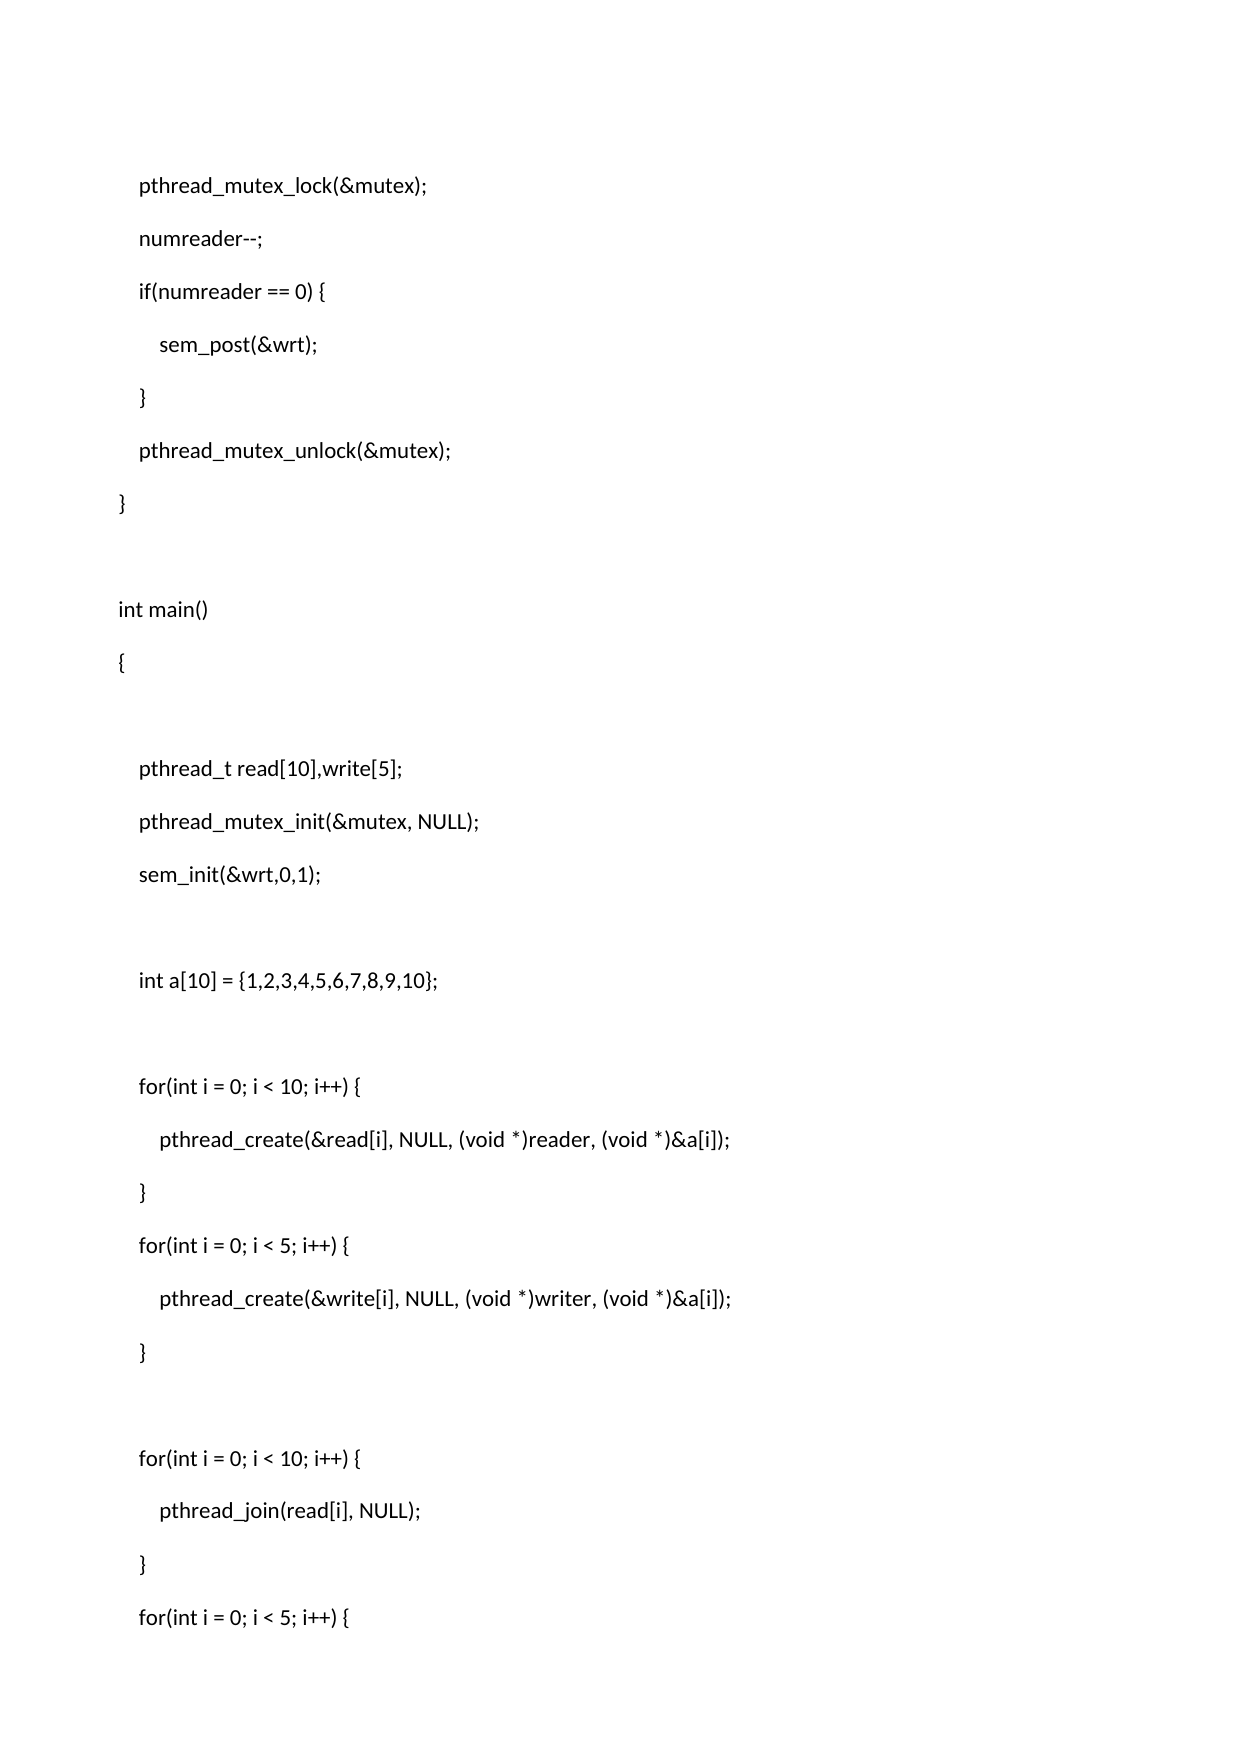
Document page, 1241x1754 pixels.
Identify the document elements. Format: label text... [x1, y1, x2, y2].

text pthread_t read[10],write[5]; [118, 754, 1122, 782]
text } [118, 1338, 1122, 1366]
text sem_post(&wrt); [118, 330, 1122, 358]
text for(int i = 0; i < 10; i++) { [118, 1444, 1122, 1472]
text pthread_mutex_init(&mutex, NULL); [118, 807, 1122, 835]
text int main() [118, 595, 1122, 623]
text pthread_create(&write[i], NULL, (void *)writer, (void *)&a[i]); [118, 1284, 1122, 1313]
text for(int i = 0; i < 10; i++) { [118, 1072, 1122, 1101]
text sem_init(&wrt,0,1); [118, 860, 1122, 888]
text pthread_join(read[i], NULL); [118, 1497, 1122, 1525]
text for(int i = 0; i < 5; i++) { [118, 1232, 1122, 1259]
text } [118, 489, 1122, 517]
text } [118, 1550, 1122, 1578]
text { [118, 648, 1122, 676]
text pthread_mutex_unlock(&mutex); [118, 436, 1122, 464]
text pthread_create(&read[i], NULL, (void *)reader, (void *)&a[i]); [118, 1126, 1122, 1153]
text int a[10] = {1,2,3,4,5,6,7,8,9,10}; [118, 966, 1122, 994]
text } [118, 1178, 1122, 1207]
text pthread_mutex_lock(&mutex); [118, 171, 1122, 199]
text if(numreader == 0) { [118, 277, 1122, 305]
text for(int i = 0; i < 5; i++) { [118, 1603, 1122, 1631]
text numreader--; [118, 224, 1122, 252]
text } [118, 383, 1122, 411]
